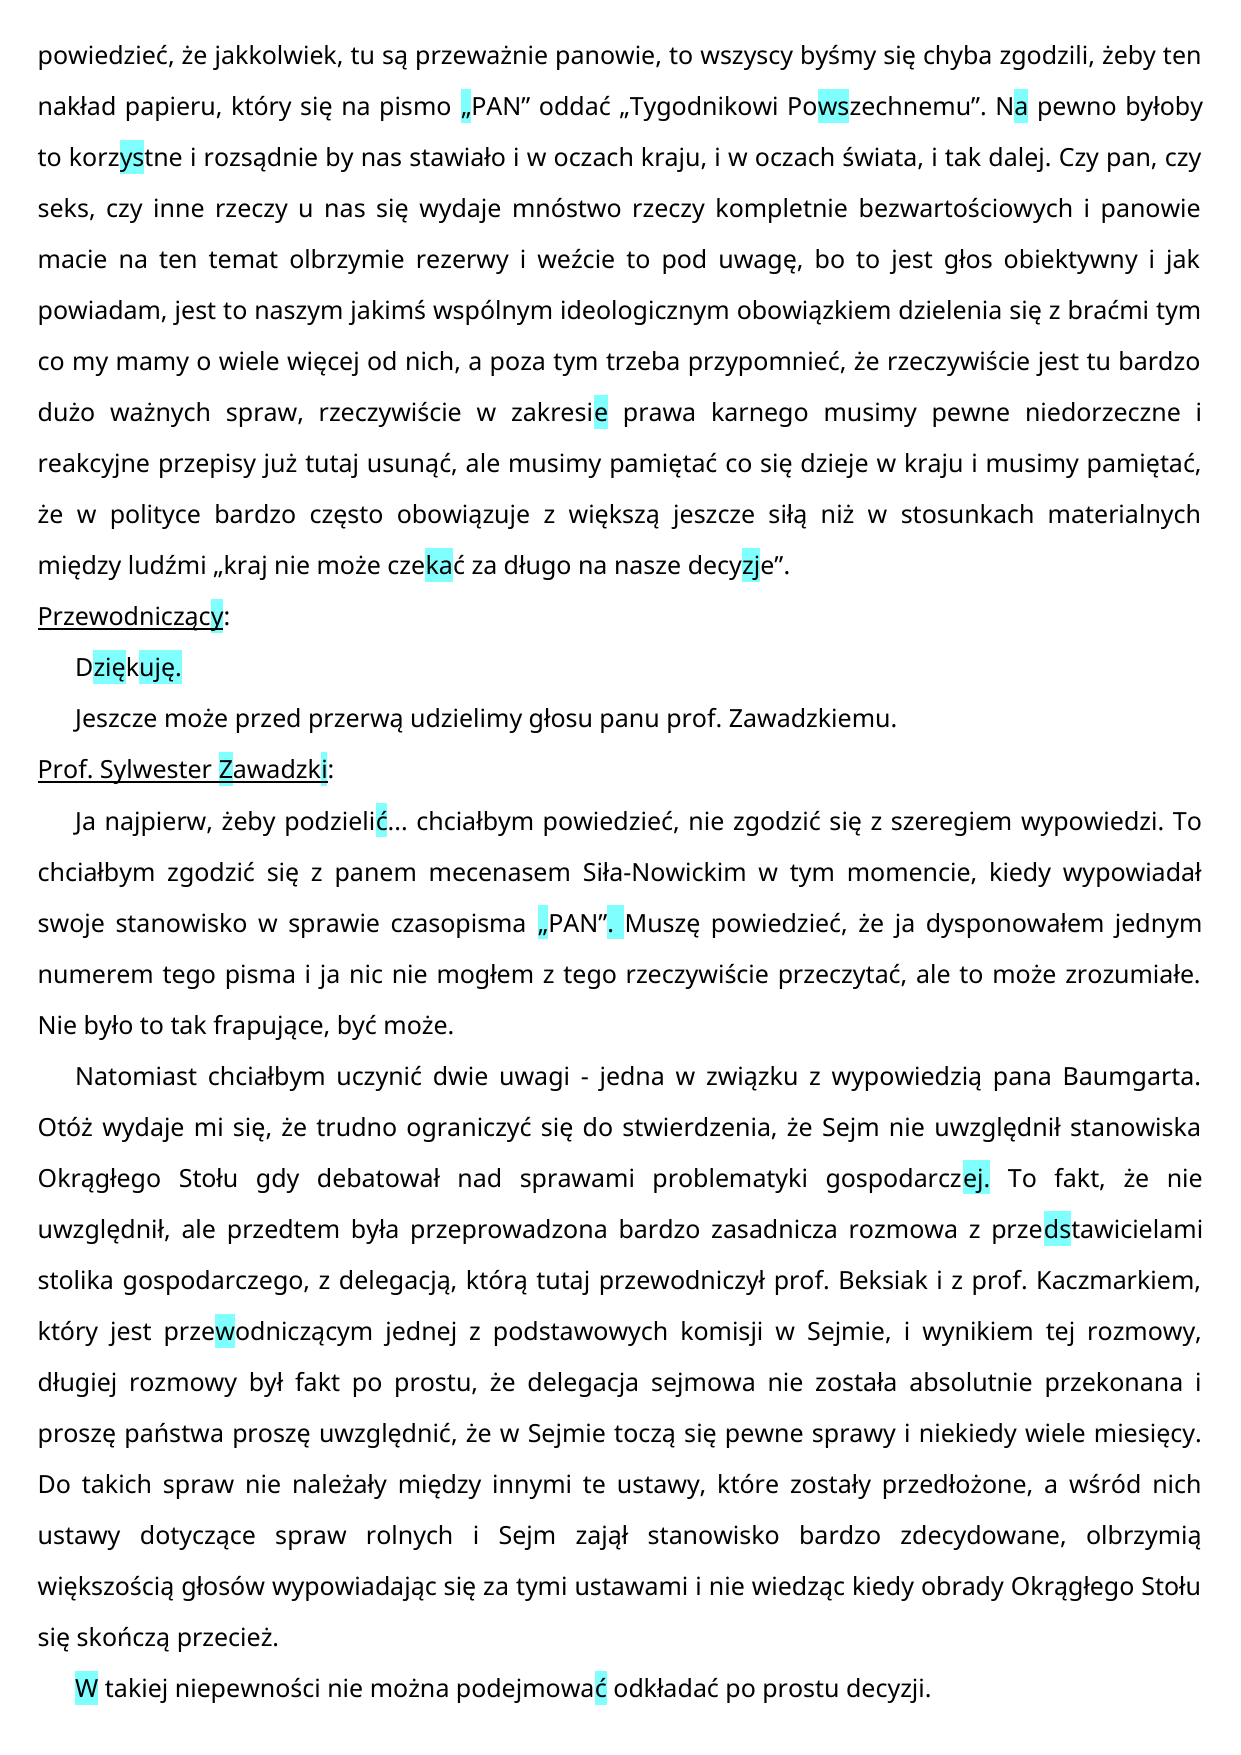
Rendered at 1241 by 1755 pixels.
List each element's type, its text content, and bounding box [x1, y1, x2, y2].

text Przewodniczący: [37, 599, 1203, 633]
text Ja najpierw, żeby podzielić... chciałbym powiedzieć, nie zgodzić się z szeregiem wypowiedzi. To chciałbym zgodzić się z panem mecenasem Siła-Nowickim w tym momencie, kiedy wypowiadał swoje stanowisko w sprawie czasopisma „PAN”. Muszę powiedzieć, że ja dysponowałem jednym numerem tego pisma i ja nic nie mogłem z tego rzeczywiście przeczytać, ale to może zrozumiałe. Nie było to tak frapujące, być może. [37, 803, 1203, 1041]
text Dziękuję. [37, 650, 1203, 684]
text Prof. Sylwester Zawadzki: [37, 752, 1203, 786]
text W takiej niepewności nie można podejmować odkładać po prostu decyzji. [37, 1671, 1203, 1705]
text powiedzieć, że jakkolwiek, tu są przeważnie panowie, to wszyscy byśmy się chyba zgodzili, żeby ten nakład papieru, który się na pismo „PAN” oddać „Tygodnikowi Powszechnemu”. Na pewno byłoby to korzystne i rozsądnie by nas stawiało i w oczach kraju, i w oczach świata, i tak dalej. Czy pan, czy seks, czy inne rzeczy u nas się wydaje mnóstwo rzeczy kompletnie bezwartościowych i panowie macie na ten temat olbrzymie rezerwy i weźcie to pod uwagę, bo to jest głos obiektywny i jak powiadam, jest to naszym jakimś wspólnym ideologicznym obowiązkiem dzielenia się z braćmi tym co my mamy o wiele więcej od nich, a poza tym trzeba przypomnieć, że rzeczywiście jest tu bardzo dużo ważnych spraw, rzeczywiście w zakresie prawa karnego musimy pewne niedorzeczne i reakcyjne przepisy już tutaj usunąć, ale musimy pamiętać co się dzieje w kraju i musimy pamiętać, że w polityce bardzo często obowiązuje z większą jeszcze siłą niż w stosunkach materialnych między ludźmi „kraj nie może czekać za długo na nasze decyzje”. [37, 37, 1203, 582]
text Natomiast chciałbym uczynić dwie uwagi - jedna w związku z wypowiedzią pana Baumgarta. Otóż wydaje mi się, że trudno ograniczyć się do stwierdzenia, że Sejm nie uwzględnił stanowiska Okrągłego Stołu gdy debatował nad sprawami problematyki gospodarczej. To fakt, że nie uwzględnił, ale przedtem była przeprowadzona bardzo zasadnicza rozmowa z przedstawicielami stolika gospodarczego, z delegacją, którą tutaj przewodniczył prof. Beksiak i z prof. Kaczmarkiem, który jest przewodniczącym jednej z podstawowych komisji w Sejmie, i wynikiem tej rozmowy, długiej rozmowy był fakt po prostu, że delegacja sejmowa nie została absolutnie przekonana i proszę państwa proszę uwzględnić, że w Sejmie toczą się pewne sprawy i niekiedy wiele miesięcy. Do takich spraw nie należały między innymi te ustawy, które zostały przedłożone, a wśród nich ustawy dotyczące spraw rolnych i Sejm zajął stanowisko bardzo zdecydowane, olbrzymią większością głosów wypowiadając się za tymi ustawami i nie wiedząc kiedy obrady Okrągłego Stołu się skończą przecież. [37, 1058, 1203, 1654]
text Jeszcze może przed przerwą udzielimy głosu panu prof. Zawadzkiemu. [37, 701, 1203, 735]
